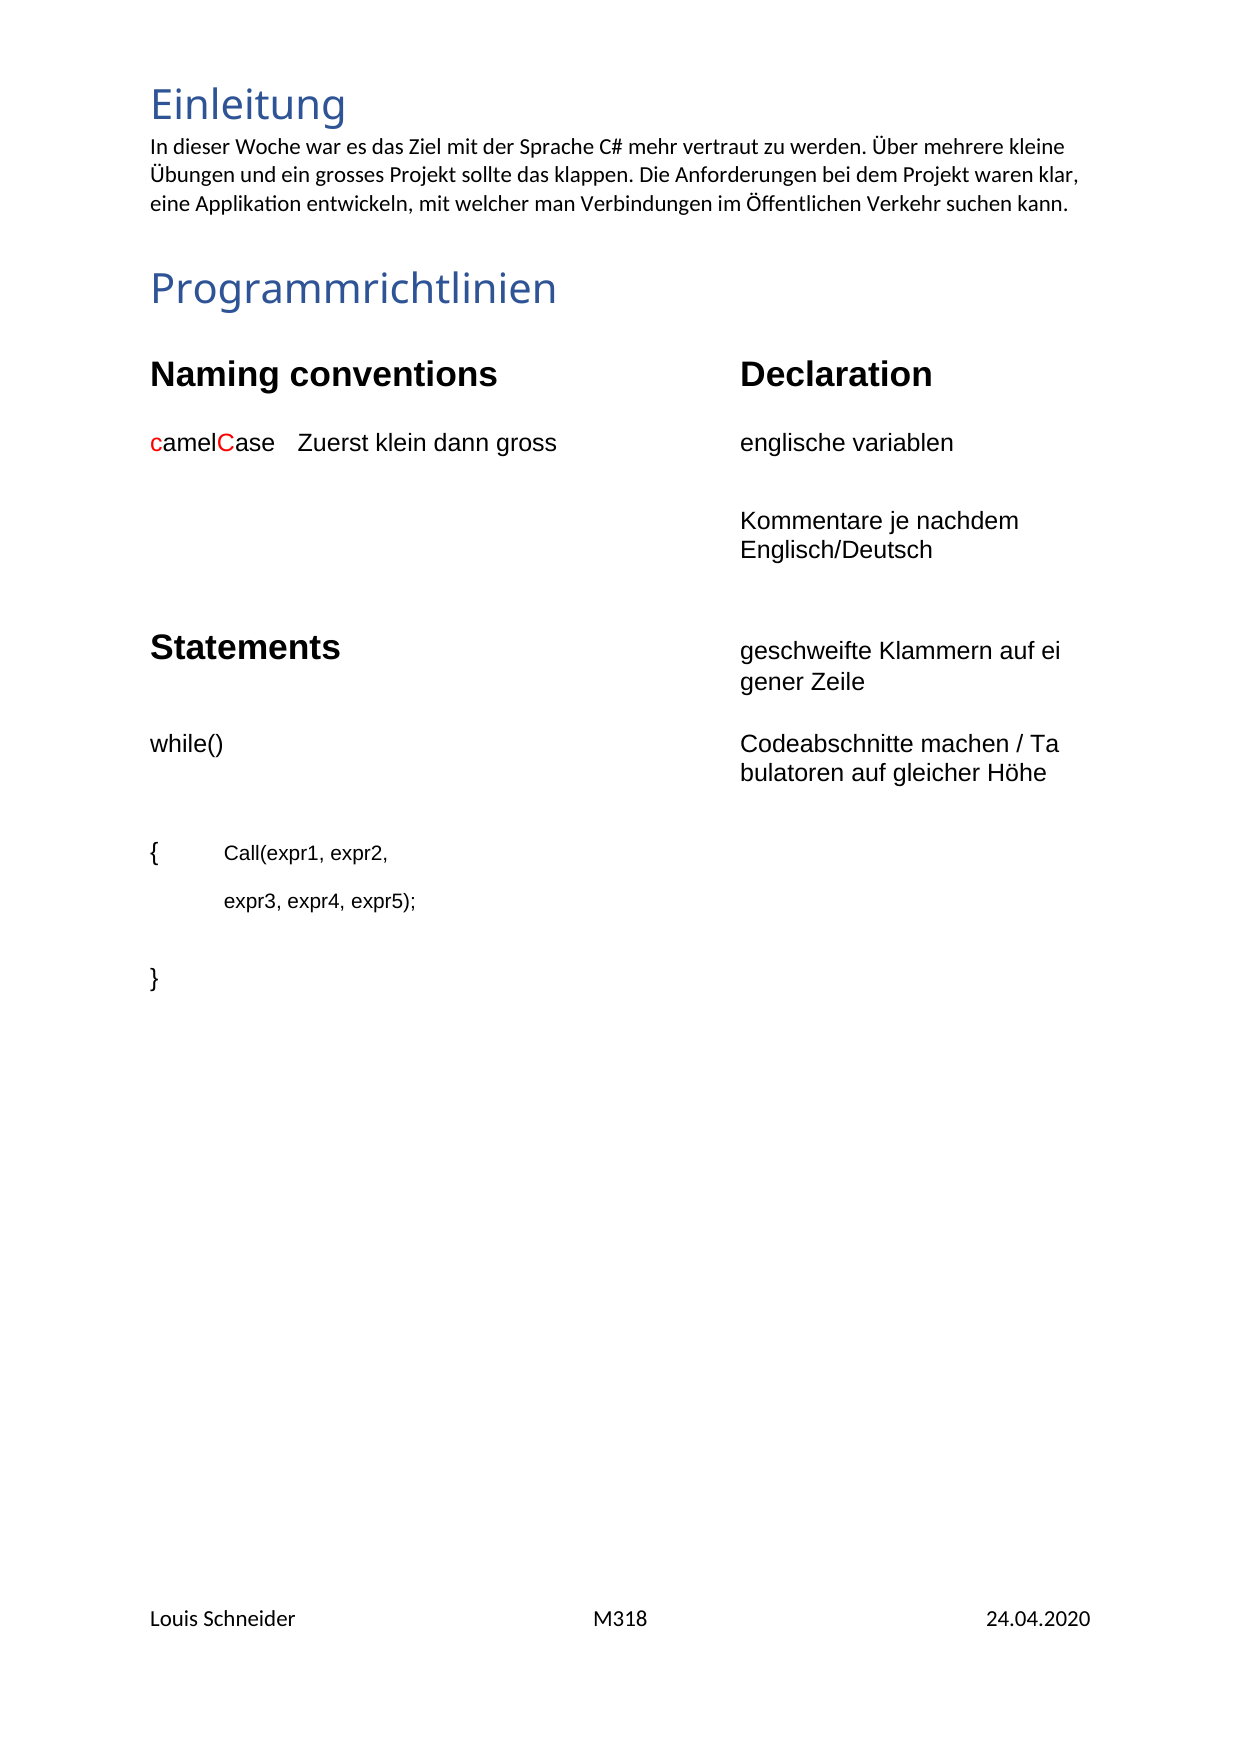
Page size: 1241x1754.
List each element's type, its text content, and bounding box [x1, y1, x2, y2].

text Statements geschweifte Klammern auf ei gener Zeile [150, 626, 1090, 696]
text while() Codeabschnitte machen / Ta bulatoren auf gleicher Höhe [150, 729, 1090, 787]
subtitle Einleitung [150, 75, 1090, 132]
subtitle Programmrichtlinien [150, 259, 1090, 315]
text Naming conventions Declaration [150, 353, 1090, 394]
text Kommentare je nachdem Englisch/Deutsch [150, 506, 1090, 564]
text { Call(expr1, expr2, expr3, expr4, expr5); [150, 837, 1090, 913]
text camelCase Zuerst klein dann gross englische variablen [150, 427, 1090, 456]
text } [150, 963, 1090, 992]
text In dieser Woche war es das Ziel mit der Sprache C# mehr vertraut zu werden. Über mehrere kleine Übungen und ein grosses Projekt sollte das klappen. Die Anforderungen bei dem Projekt waren klar, eine Applikation entwickeln, mit welcher man Verbindungen im Öffentlichen Verkehr suchen kann. [150, 132, 1090, 217]
